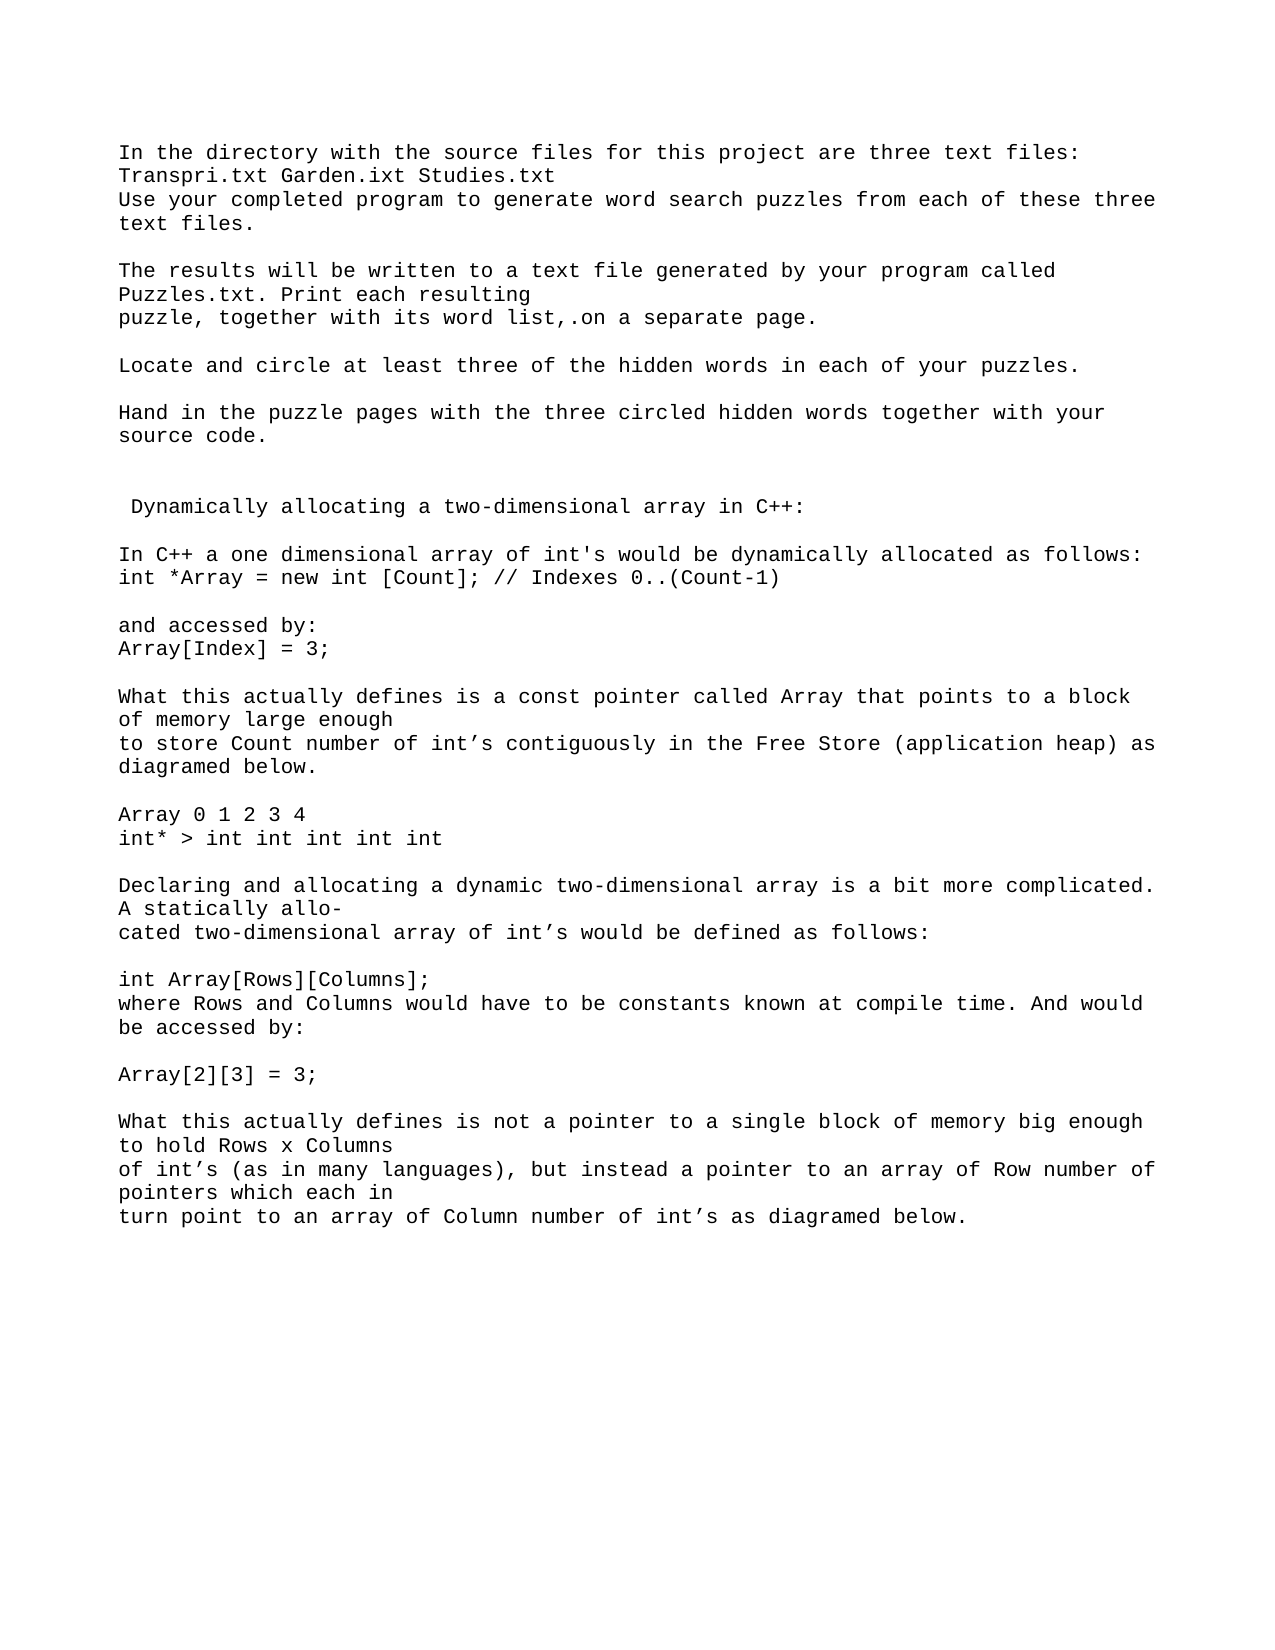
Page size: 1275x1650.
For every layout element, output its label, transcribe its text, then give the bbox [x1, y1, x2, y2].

text Array 0 1 2 3 4 [118, 804, 1157, 827]
text What this actually defines is not a pointer to a single block of memory big enough to hold Rows x Columns [118, 1111, 1157, 1158]
text Array[2][3] = 3; [118, 1064, 1157, 1088]
text Declaring and allocating a dynamic two-dimensional array is a bit more complicated. A statically allo- [118, 875, 1157, 922]
text int Array[Rows][Columns]; [118, 969, 1157, 993]
text Array[Index] = 3; [118, 638, 1157, 662]
text cated two-dimensional array of int’s would be defined as follows: [118, 922, 1157, 946]
text Dynamically allocating a two-dimensional array in C++: [118, 496, 1157, 520]
text to store Count number of int’s contiguously in the Free Store (application heap) as diagramed below. [118, 733, 1157, 780]
text turn point to an array of Column number of int’s as diagramed below. [118, 1206, 1157, 1229]
text The results will be written to a text file generated by your program called Puzzles.txt. Print each resulting [118, 260, 1157, 307]
text Transpri.txt Garden.ixt Studies.txt [118, 165, 1157, 189]
text int* > int int int int int [118, 827, 1157, 851]
text In the directory with the source files for this project are three text files: [118, 142, 1157, 165]
text int *Array = new int [Count]; // Indexes 0..(Count-1) [118, 567, 1157, 591]
text Hand in the puzzle pages with the three circled hidden words together with your source code. [118, 402, 1157, 449]
text and accessed by: [118, 615, 1157, 638]
text where Rows and Columns would have to be constants known at compile time. And would be accessed by: [118, 993, 1157, 1040]
text What this actually defines is a const pointer called Array that points to a block of memory large enough [118, 686, 1157, 733]
text puzzle, together with its word list,.on a separate page. [118, 307, 1157, 331]
text Locate and circle at least three of the hidden words in each of your puzzles. [118, 354, 1157, 378]
text of int’s (as in many languages), but instead a pointer to an array of Row number of pointers which each in [118, 1158, 1157, 1206]
text Use your completed program to generate word search puzzles from each of these three text files. [118, 189, 1157, 236]
text In C++ a one dimensional array of int's would be dynamically allocated as follows: [118, 544, 1157, 567]
